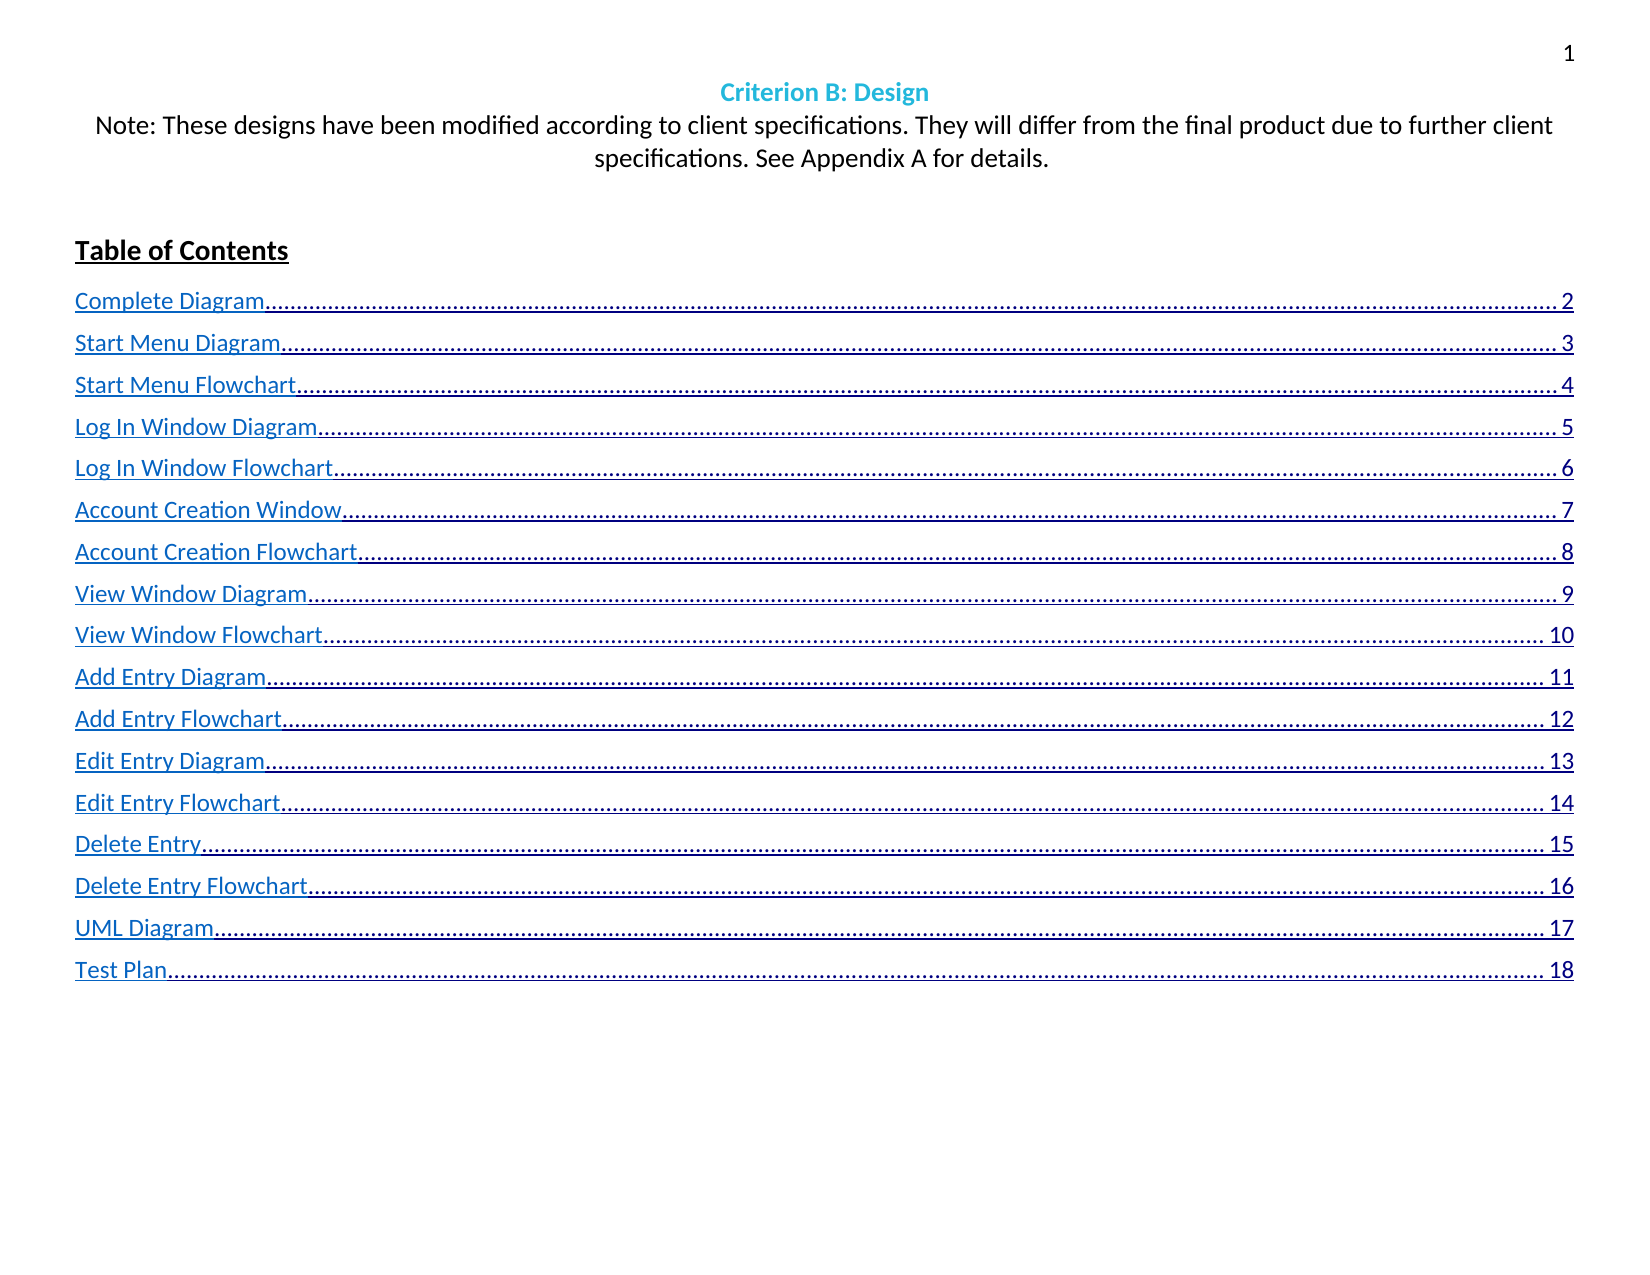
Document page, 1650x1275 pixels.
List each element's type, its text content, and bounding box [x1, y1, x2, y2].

text View Window Flowchart 10 [75, 619, 1575, 650]
text Log In Window Flowchart 6 [75, 452, 1575, 483]
text View Window Diagram 9 [75, 578, 1575, 608]
text Criterion B: Design [75, 75, 1575, 108]
text UML Diagram 17 [75, 912, 1575, 942]
text Test Plan 18 [75, 954, 1575, 984]
text Account Creation Flowchart 8 [75, 536, 1575, 567]
text Log In Window Diagram 5 [75, 411, 1575, 441]
text Complete Diagram 2 [75, 285, 1575, 316]
text Add Entry Diagram 11 [75, 661, 1575, 692]
text Delete Entry Flowchart 16 [75, 870, 1575, 901]
text Start Menu Diagram 3 [75, 327, 1575, 358]
text Edit Entry Flowchart 14 [75, 787, 1575, 817]
text Delete Entry 15 [75, 828, 1575, 859]
text Start Menu Flowchart 4 [75, 369, 1575, 399]
text Edit Entry Diagram 13 [75, 745, 1575, 775]
text Note: These designs have been modified according to client specifications. They will differ from the final product due to further client specifications. See Appendix A for details. [75, 108, 1575, 174]
subtitle Table of Contents [75, 232, 1575, 268]
text Account Creation Window 7 [75, 494, 1575, 525]
text Add Entry Flowchart 12 [75, 703, 1575, 734]
